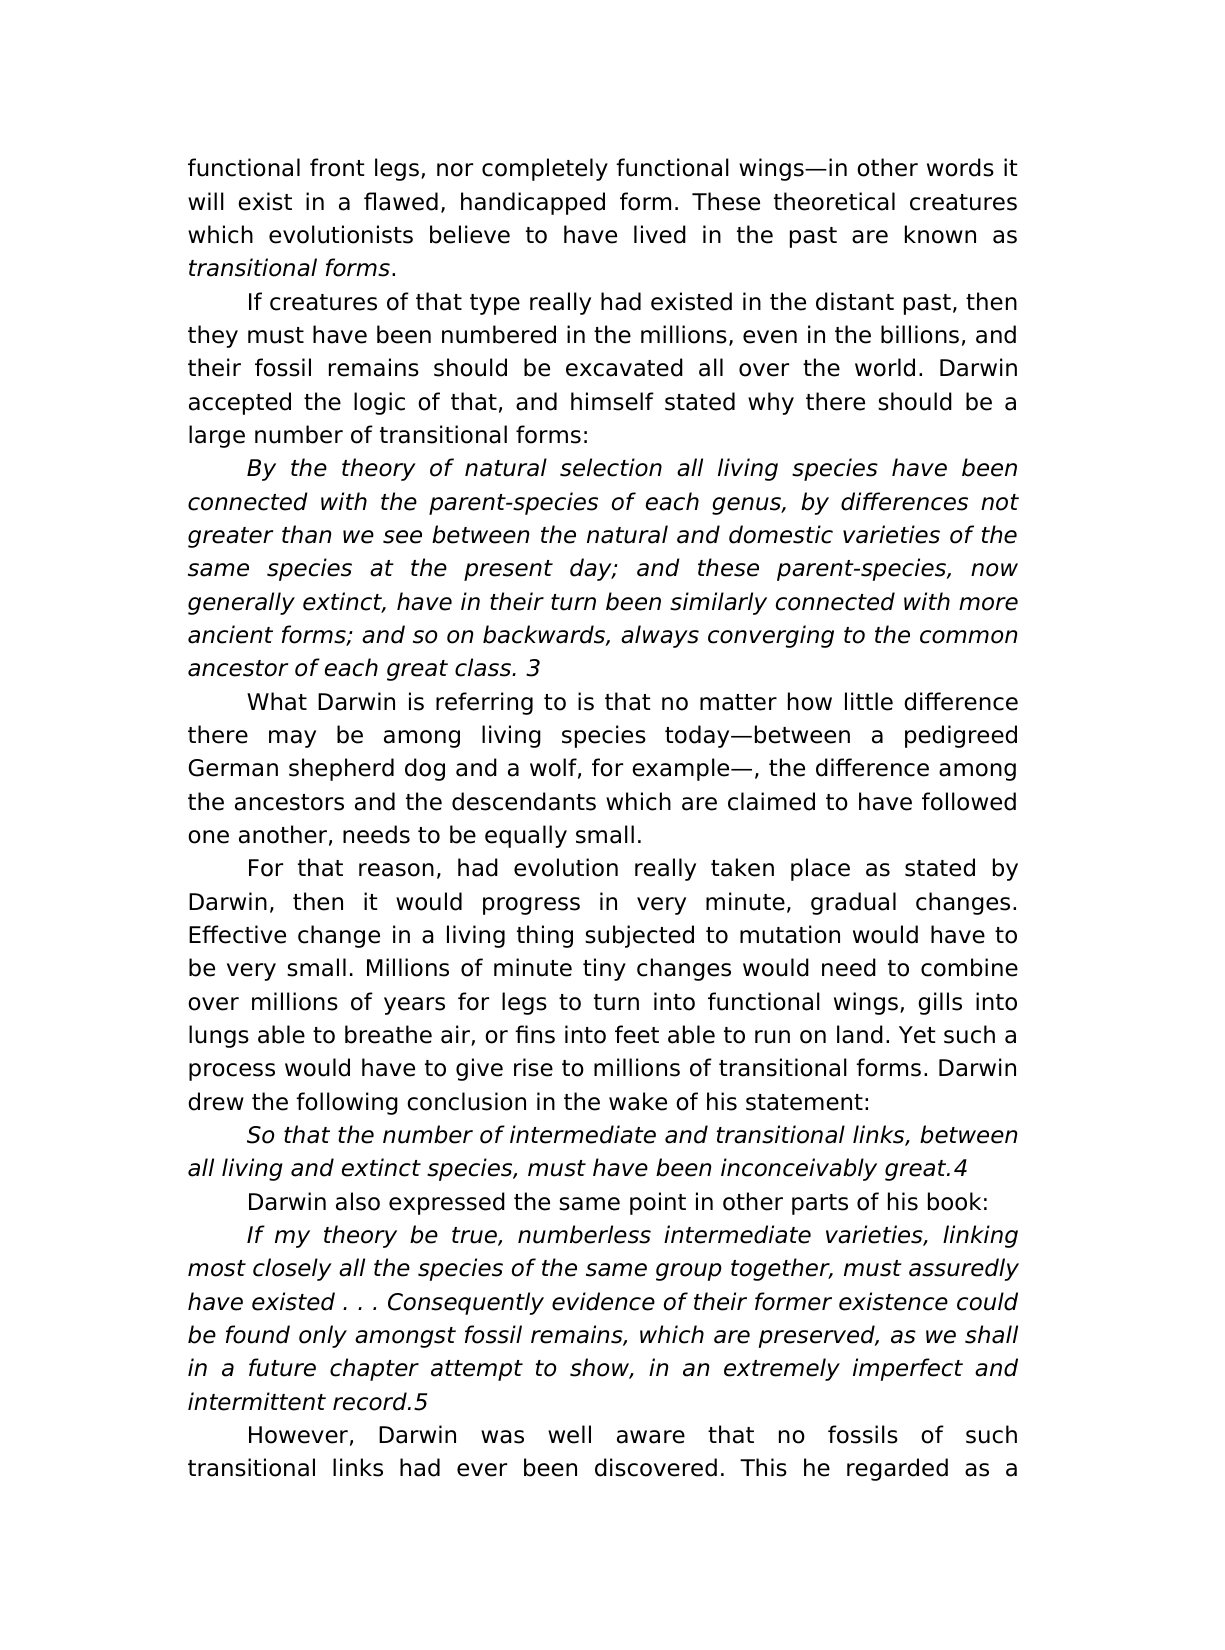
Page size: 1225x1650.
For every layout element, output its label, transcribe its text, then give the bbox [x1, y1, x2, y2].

text functional front legs, nor completely functional wings—in other words it will exist in a flawed, handicapped form. These theoretical creatures which evolutionists believe to have lived in the past are known as transitional forms. [187, 150, 1020, 283]
text By the theory of natural selection all living species have been connected with the parent-species of each genus, by differences not greater than we see between the natural and domestic varieties of the same species at the present day; and these parent-species, now generally extinct, have in their turn been similarly connected with more ancient forms; and so on backwards, always converging to the common ancestor of each great class. 3 [187, 450, 1020, 683]
text For that reason, had evolution really taken place as stated by Darwin, then it would progress in very minute, gradual changes. Effective change in a living thing subjected to mutation would have to be very small. Millions of minute tiny changes would need to combine over millions of years for legs to turn into functional wings, gills into lungs able to breathe air, or fins into feet able to run on land. Yet such a process would have to give rise to millions of transitional forms. Darwin drew the following conclusion in the wake of his statement: [187, 850, 1020, 1117]
text However, Darwin was well aware that no fossils of such transitional links had ever been discovered. This he regarded as a [187, 1417, 1020, 1483]
text If my theory be true, numberless intermediate varieties, linking most closely all the species of the same group together, must assuredly have existed . . . Consequently evidence of their former existence could be found only amongst fossil remains, which are preserved, as we shall in a future chapter attempt to show, in an extremely imperfect and intermittent record.5 [187, 1217, 1020, 1417]
text If creatures of that type really had existed in the distant past, then they must have been numbered in the millions, even in the billions, and their fossil remains should be excavated all over the world. Darwin accepted the logic of that, and himself stated why there should be a large number of transitional forms: [187, 283, 1020, 450]
text So that the number of intermediate and transitional links, between all living and extinct species, must have been inconceivably great.4 [187, 1117, 1020, 1183]
text What Darwin is referring to is that no matter how little difference there may be among living species today—between a pedigreed German shepherd dog and a wolf, for example—, the difference among the ancestors and the descendants which are claimed to have followed one another, needs to be equally small. [187, 683, 1020, 850]
text Darwin also expressed the same point in other parts of his book: [187, 1183, 1020, 1217]
